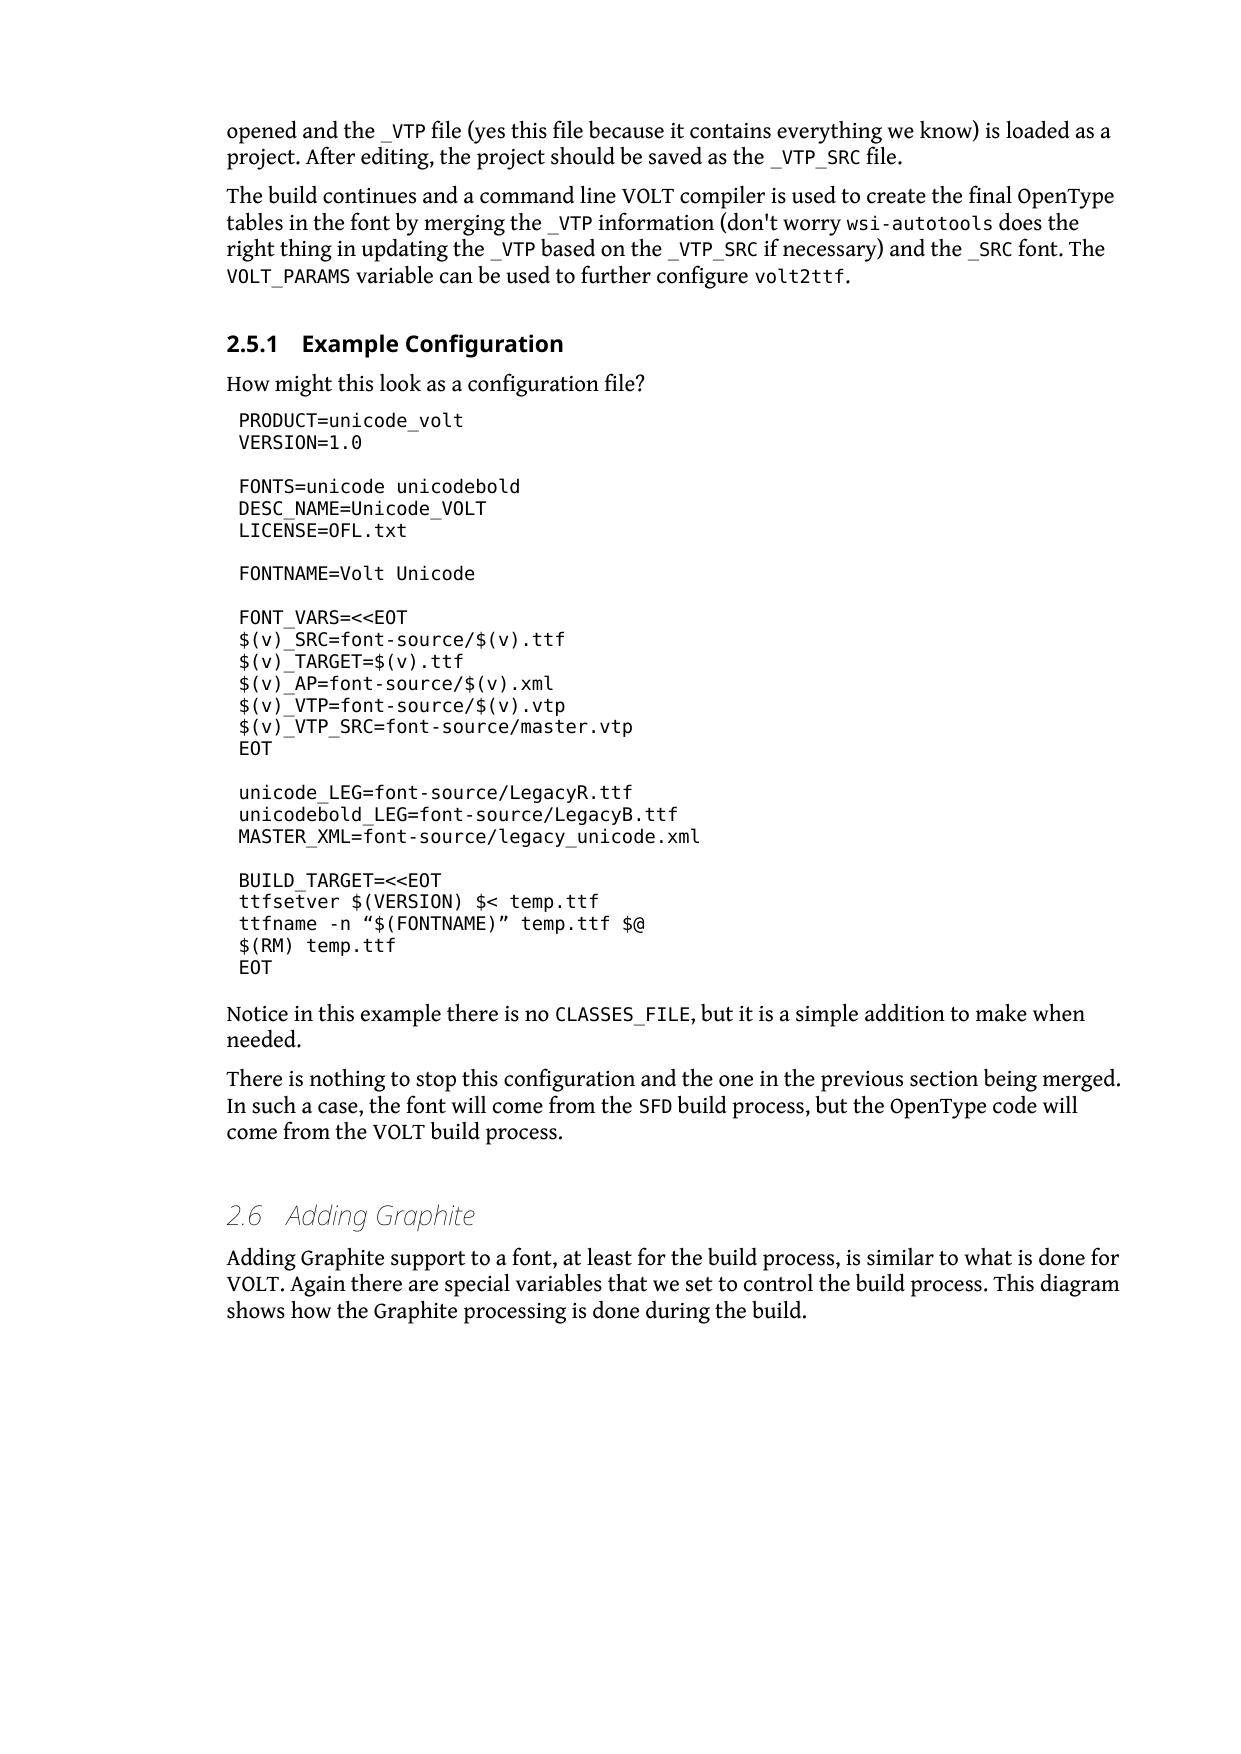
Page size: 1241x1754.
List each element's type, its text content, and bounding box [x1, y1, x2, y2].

text VERSION=1.0 [238, 432, 1122, 454]
text PRODUCT=unicode_volt [238, 410, 1122, 432]
text MASTER_XML=font-source/legacy_unicode.xml [238, 826, 1122, 848]
text BUILD_TARGET=<<EOT [238, 870, 1122, 892]
text $(v)_TARGET=$(v).ttf [238, 651, 1122, 673]
text The build continues and a command line VOLT compiler is used to create the final OpenType tables in the font by merging the _VTP information (don't worry wsi-autotools does the right thing in updating the _VTP based on the _VTP_SRC if necessary) and the _SRC font. The VOLT_PARAMS variable can be used to further configure volt2ttf. [226, 184, 1122, 290]
text unicodebold_LEG=font-source/LegacyB.ttf [238, 804, 1122, 826]
text EOT [238, 957, 1122, 979]
text Notice in this example there is no CLASSES_FILE, but it is a simple addition to make when needed. [226, 1001, 1122, 1054]
text EOT [238, 738, 1122, 760]
text FONT_VARS=<<EOT [238, 607, 1122, 629]
text unicode_LEG=font-source/LegacyR.ttf [238, 782, 1122, 804]
text DESC_NAME=Unicode_VOLT [238, 498, 1122, 520]
text Adding Graphite support to a font, at least for the build process, is similar to what is done for VOLT. Again there are special variables that we set to control the build process. This diagram shows how the Graphite processing is done during the build. [226, 1245, 1122, 1325]
text opened and the _VTP file (yes this file because it contains everything we know) is loaded as a project. After editing, the project should be saved as the _VTP_SRC file. [226, 118, 1122, 171]
text How might this look as a configuration file? [226, 371, 1122, 398]
text FONTS=unicode unicodebold [238, 476, 1122, 498]
text FONTNAME=Volt Unicode [238, 563, 1122, 585]
text $(v)_SRC=font-source/$(v).ttf [238, 629, 1122, 651]
subtitle Adding Graphite [226, 1196, 1122, 1233]
text LICENSE=OFL.txt [238, 520, 1122, 542]
subtitle Example Configuration [226, 327, 1122, 359]
text $(v)_AP=font-source/$(v).xml [238, 673, 1122, 695]
text ttfname -n “$(FONTNAME)” temp.ttf $@ [238, 913, 1122, 935]
text There is nothing to stop this configuration and the one in the previous section being merged. In such a case, the font will come from the SFD build process, but the OpenType code will come from the VOLT build process. [226, 1067, 1122, 1146]
text $(v)_VTP_SRC=font-source/master.vtp [238, 717, 1122, 738]
text $(v)_VTP=font-source/$(v).vtp [238, 695, 1122, 717]
text $(RM) temp.ttf [238, 935, 1122, 957]
text ttfsetver $(VERSION) $< temp.ttf [238, 892, 1122, 913]
